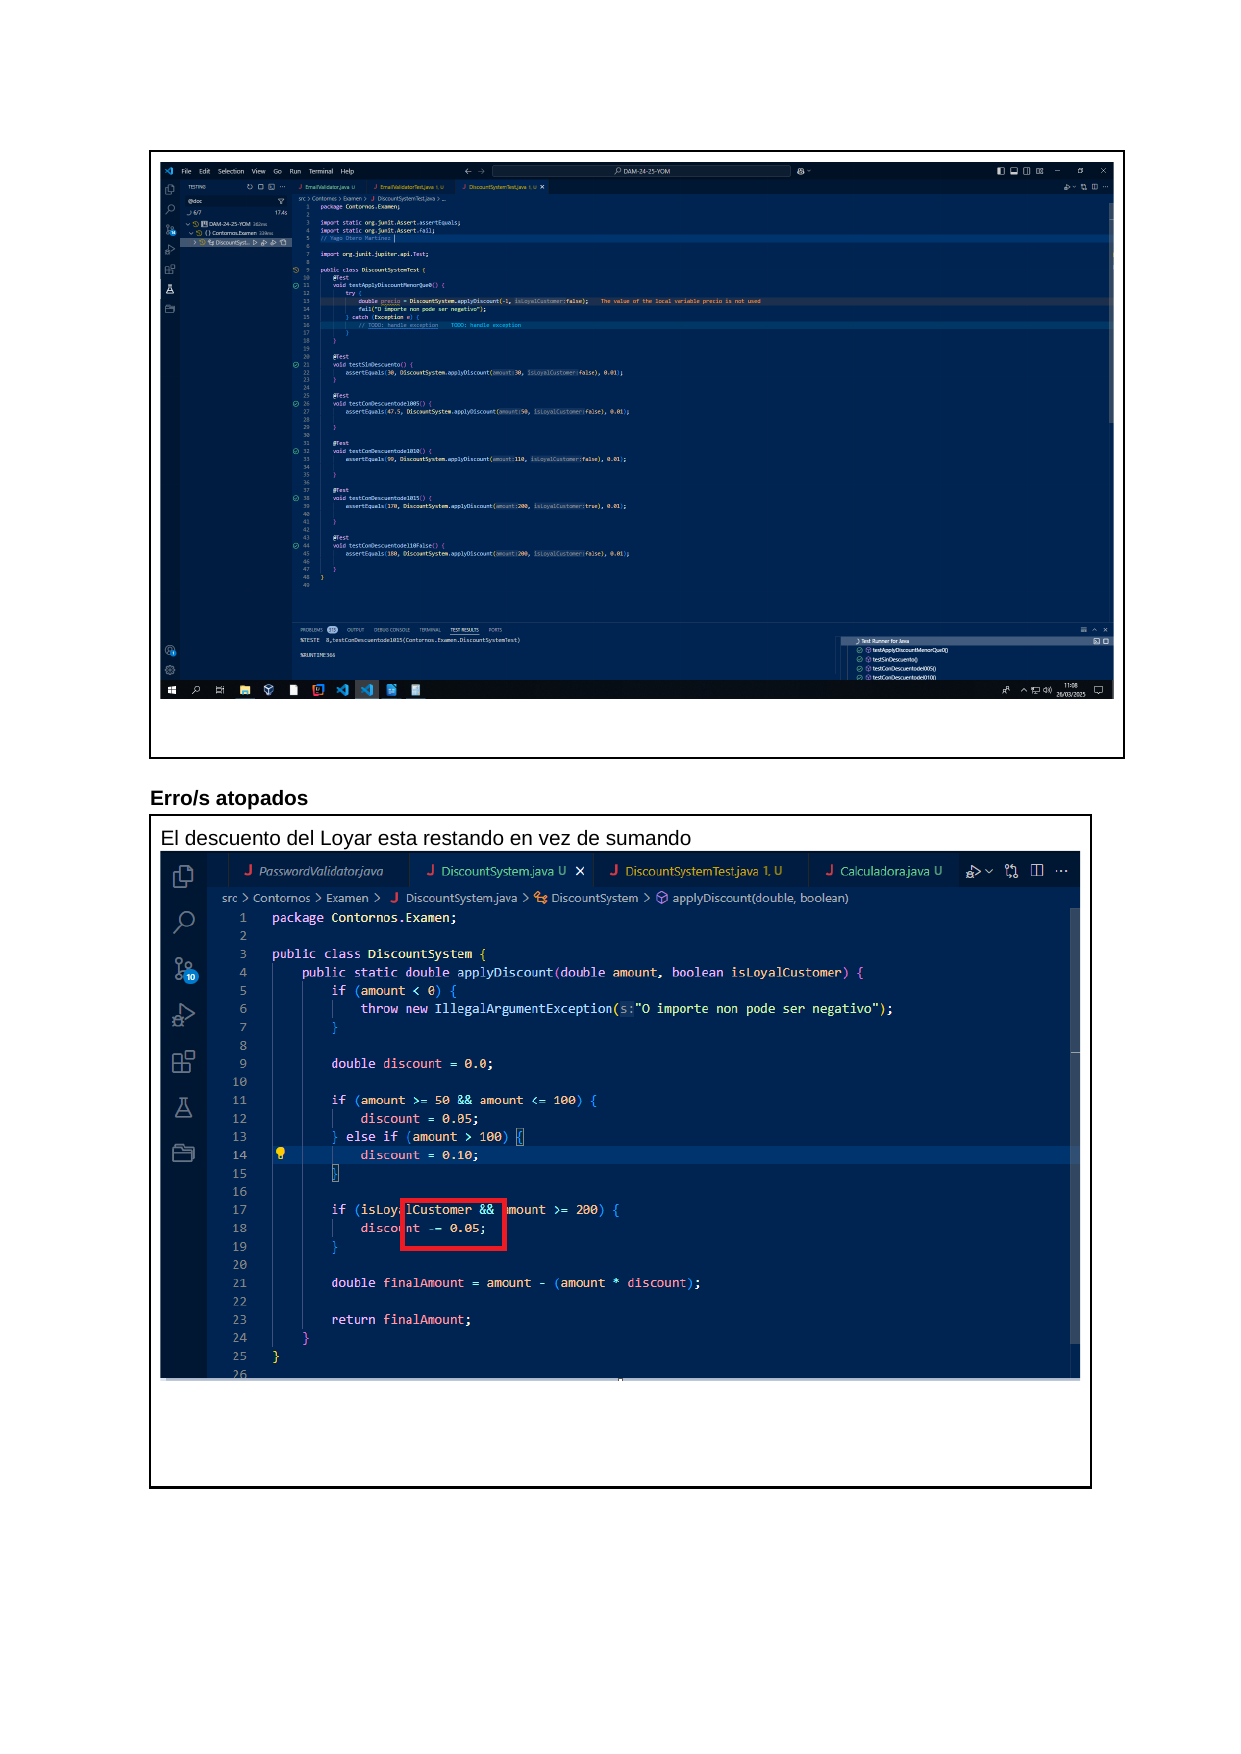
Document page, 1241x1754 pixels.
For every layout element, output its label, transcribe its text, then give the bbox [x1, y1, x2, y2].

table_header [151, 152, 1123, 757]
table_header El descuento del Loyar esta restando en vez de sumando [151, 816, 1090, 1486]
picture [160, 162, 1114, 699]
text Erro/s atopados [150, 786, 1090, 810]
picture [160, 850, 1080, 1381]
